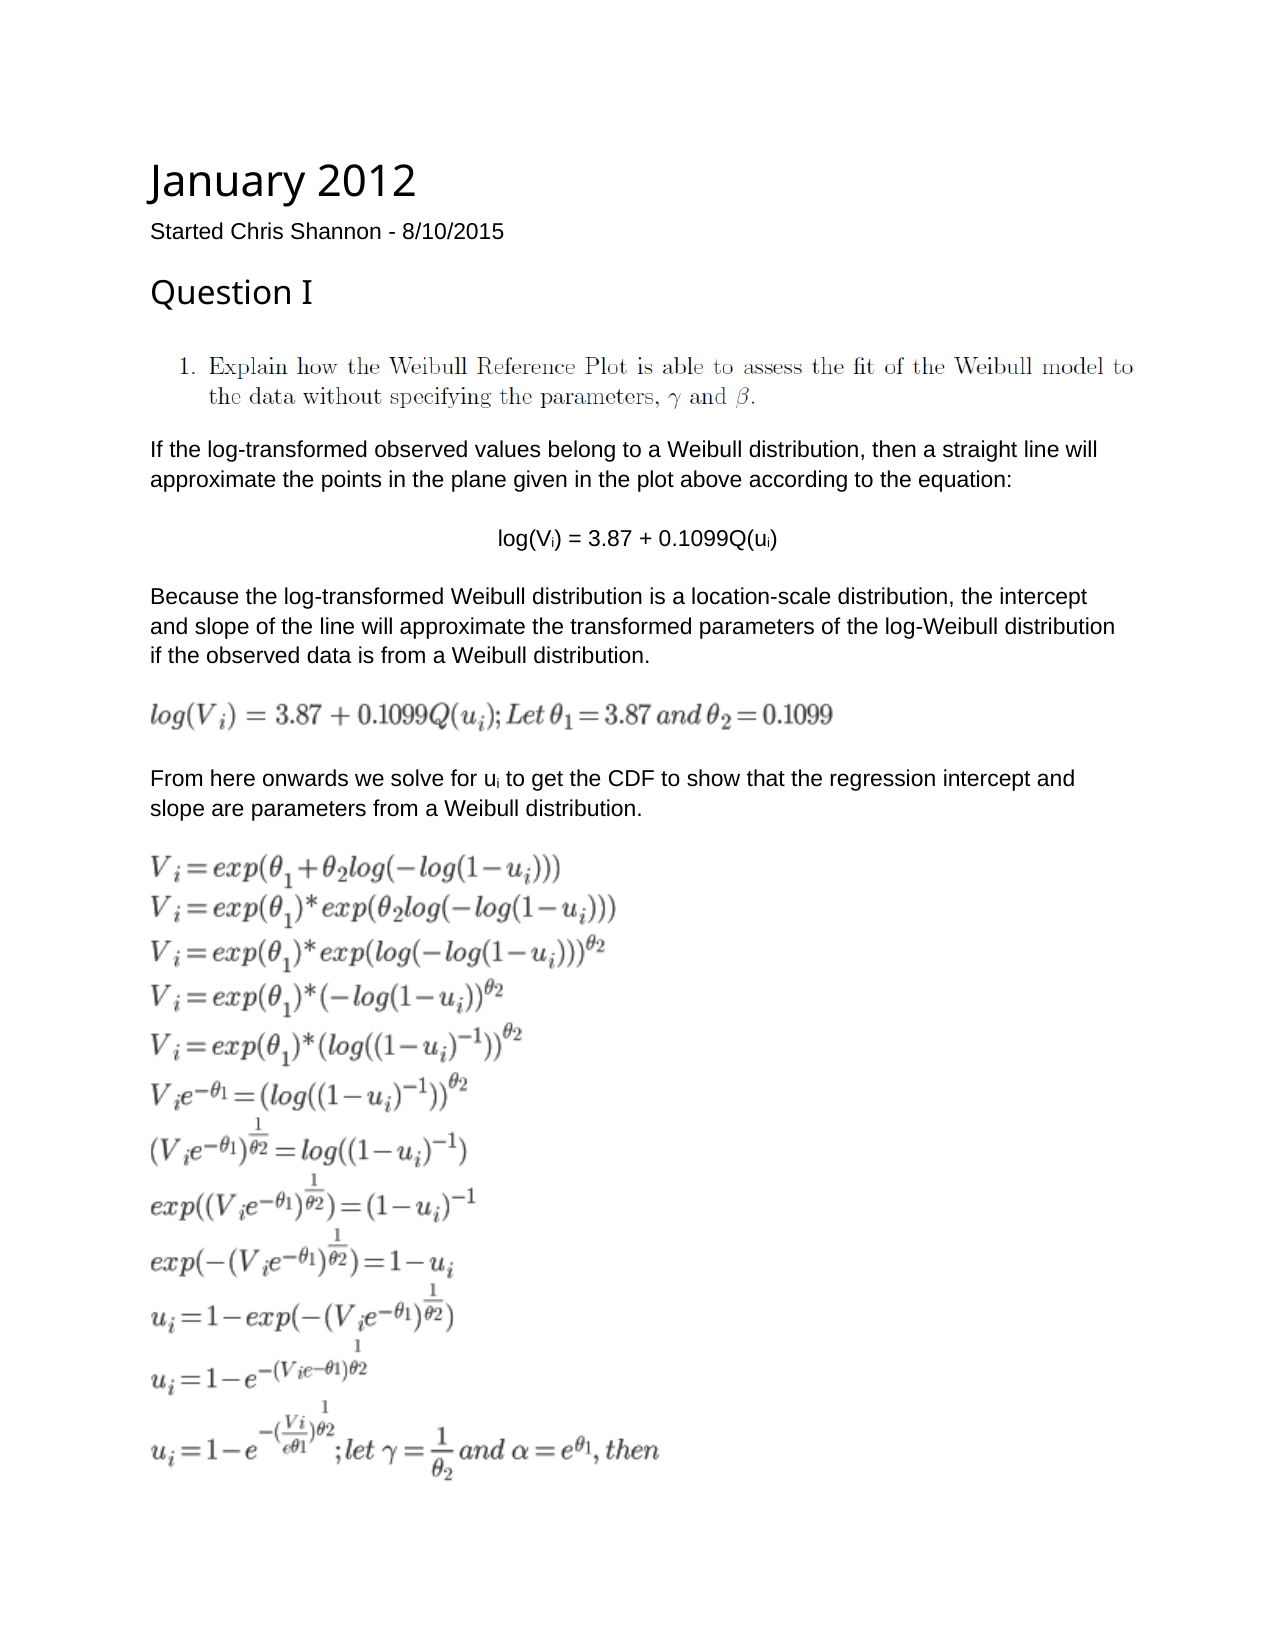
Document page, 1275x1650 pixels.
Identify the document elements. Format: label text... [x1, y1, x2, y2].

picture [150, 1283, 454, 1335]
title January 2012 [150, 150, 1125, 209]
picture [150, 893, 616, 930]
text log(Vi) = 3.87 + 0.1099Q(ui) [150, 525, 1125, 551]
picture [150, 1227, 457, 1280]
picture [168, 339, 1144, 415]
subtitle Question I [150, 269, 1125, 314]
text From here onwards we solve for ui to get the CDF to show that the regression intercept and slope are parameters from a Weibull distribution. [150, 766, 1125, 821]
picture [150, 977, 504, 1019]
picture [150, 933, 605, 974]
picture [150, 1400, 660, 1482]
picture [150, 1071, 468, 1114]
picture [150, 853, 560, 890]
picture [150, 1172, 479, 1224]
text Started Chris Shannon - 8/10/2015 [150, 218, 1125, 244]
text If the log-transformed observed values belong to a Weibull distribution, then a straight line will approximate the points in the plane given in the plot above according to the equation: [150, 437, 1125, 492]
text Because the log-transformed Weibull distribution is a location-scale distribution, the intercept and slope of the line will approximate the transformed parameters of the log-Weibull distribution if the observed data is from a Weibull distribution. [150, 584, 1125, 668]
picture [150, 1022, 522, 1068]
picture [150, 1338, 369, 1397]
picture [150, 1117, 472, 1169]
picture [150, 701, 833, 733]
